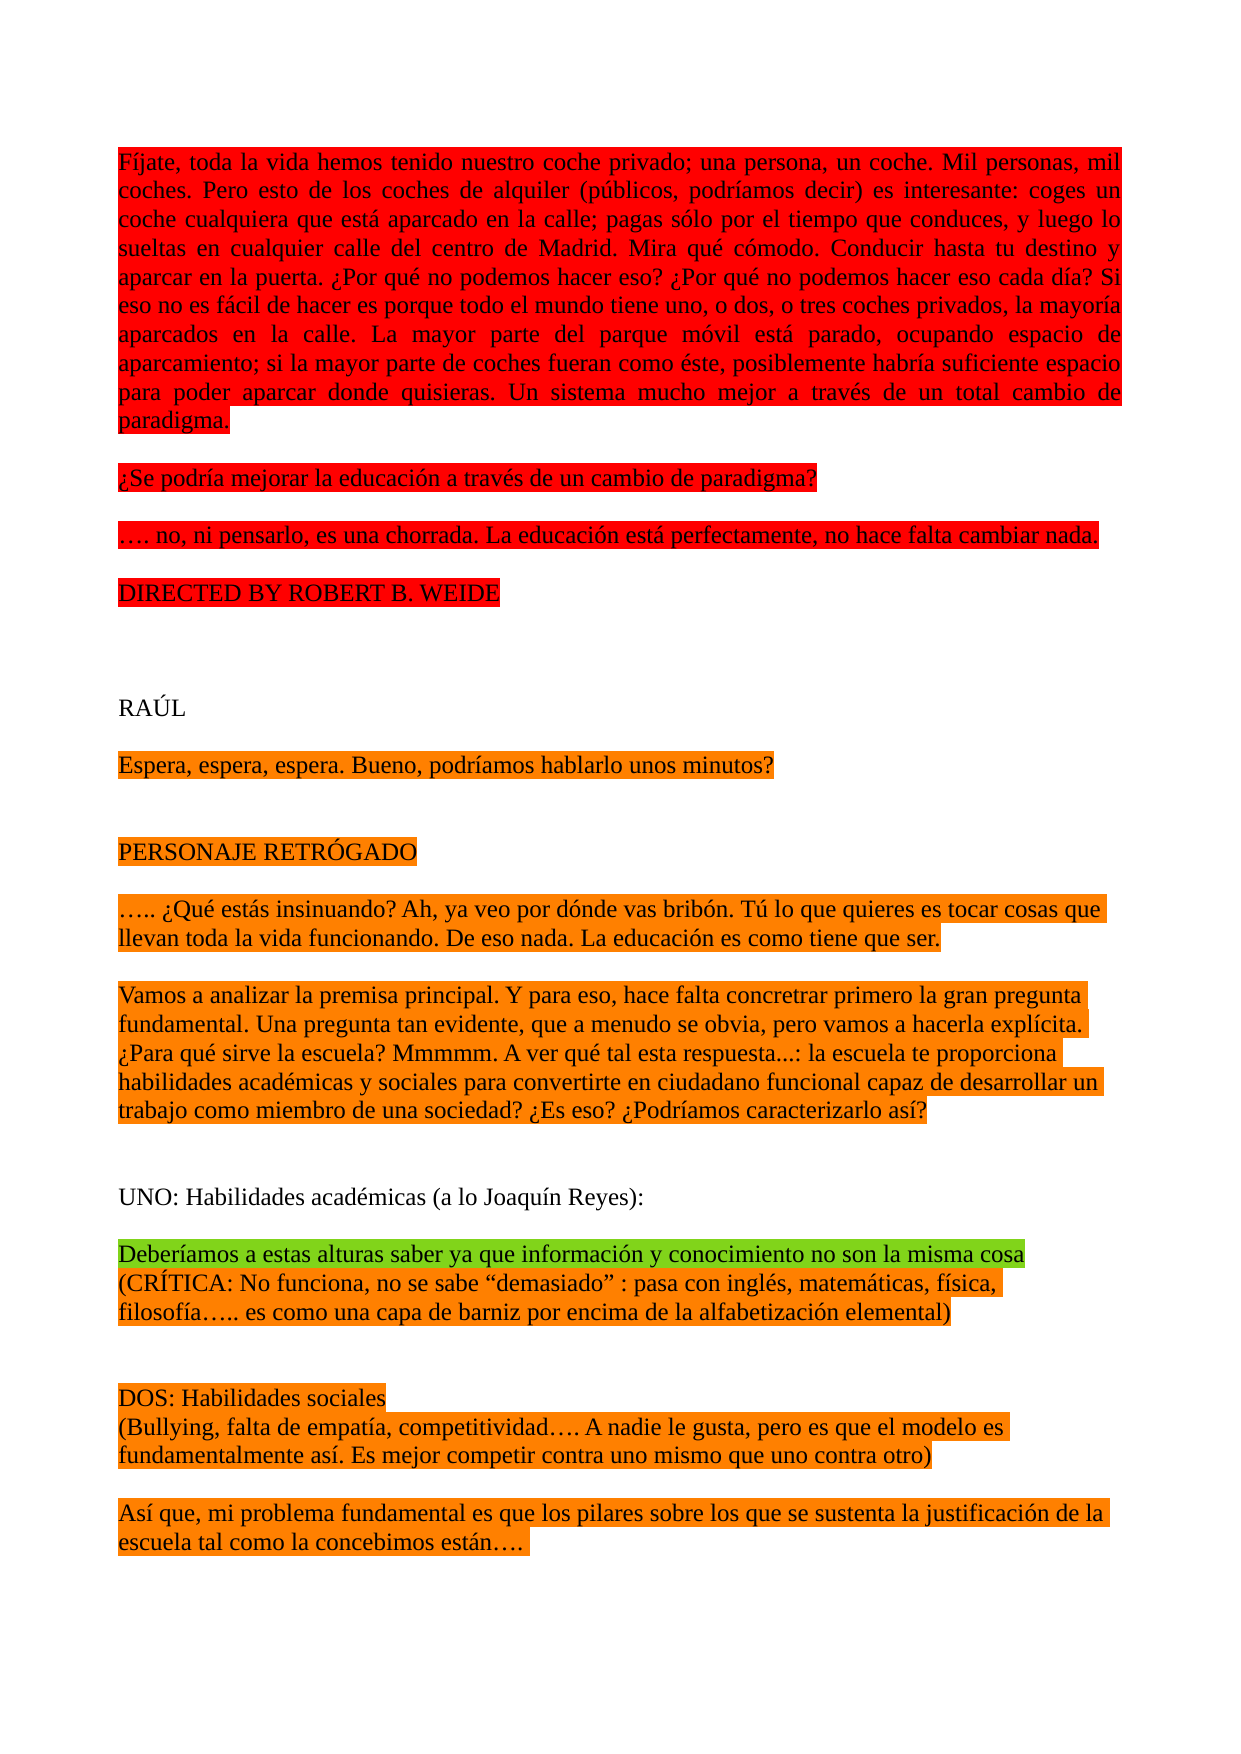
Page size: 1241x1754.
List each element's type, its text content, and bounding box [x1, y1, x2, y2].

text Vamos a analizar la premisa principal. Y para eso, hace falta concretrar primero la gran pregunta fundamental. Una pregunta tan evidente, que a menudo se obvia, pero vamos a hacerla explícita. ¿Para qué sirve la escuela? Mmmmm. A ver qué tal esta respuesta...: la escuela te proporciona habilidades académicas y sociales para convertirte en ciudadano funcional capaz de desarrollar un trabajo como miembro de una sociedad? ¿Es eso? ¿Podríamos caracterizarlo así? [118, 981, 1122, 1124]
text Así que, mi problema fundamental es que los pilares sobre los que se sustenta la justificación de la escuela tal como la concebimos están…. [118, 1498, 1122, 1556]
text (CRÍTICA: No funciona, no se sabe “demasiado” : pasa con inglés, matemáticas, física, filosofía….. es como una capa de barniz por encima de la alfabetización elemental) [118, 1268, 1122, 1326]
text Fíjate, toda la vida hemos tenido nuestro coche privado; una persona, un coche. Mil personas, mil coches. Pero esto de los coches de alquiler (públicos, podríamos decir) es interesante: coges un coche cualquiera que está aparcado en la calle; pagas sólo por el tiempo que conduces, y luego lo sueltas en cualquier calle del centro de Madrid. Mira qué cómodo. Conducir hasta tu destino y aparcar en la puerta. ¿Por qué no podemos hacer eso? ¿Por qué no podemos hacer eso cada día? Si eso no es fácil de hacer es porque todo el mundo tiene uno, o dos, o tres coches privados, la mayoría aparcados en la calle. La mayor parte del parque móvil está parado, ocupando espacio de aparcamiento; si la mayor parte de coches fueran como éste, posiblemente habría suficiente espacio para poder aparcar donde quisieras. Un sistema mucho mejor a través de un total cambio de paradigma. [118, 147, 1122, 434]
text ¿Se podría mejorar la educación a través de un cambio de paradigma? [118, 463, 1122, 492]
text DIRECTED BY ROBERT B. WEIDE [118, 578, 1122, 607]
text DOS: Habilidades sociales [118, 1383, 1122, 1412]
text …. no, ni pensarlo, es una chorrada. La educación está perfectamente, no hace falta cambiar nada. [118, 521, 1122, 549]
text UNO: Habilidades académicas (a lo Joaquín Reyes): [118, 1182, 1122, 1211]
text Espera, espera, espera. Bueno, podríamos hablarlo unos minutos? [118, 751, 1122, 779]
text (Bullying, falta de empatía, competitividad…. A nadie le gusta, pero es que el modelo es fundamentalmente así. Es mejor competir contra uno mismo que uno contra otro) [118, 1412, 1122, 1469]
text RAÚL [118, 693, 1122, 722]
text PERSONAJE RETRÓGADO [118, 837, 1122, 866]
text ….. ¿Qué estás insinuando? Ah, ya veo por dónde vas bribón. Tú lo que quieres es tocar cosas que llevan toda la vida funcionando. De eso nada. La educación es como tiene que ser. [118, 894, 1122, 952]
text Deberíamos a estas alturas saber ya que información y conocimiento no son la misma cosa [118, 1239, 1122, 1268]
